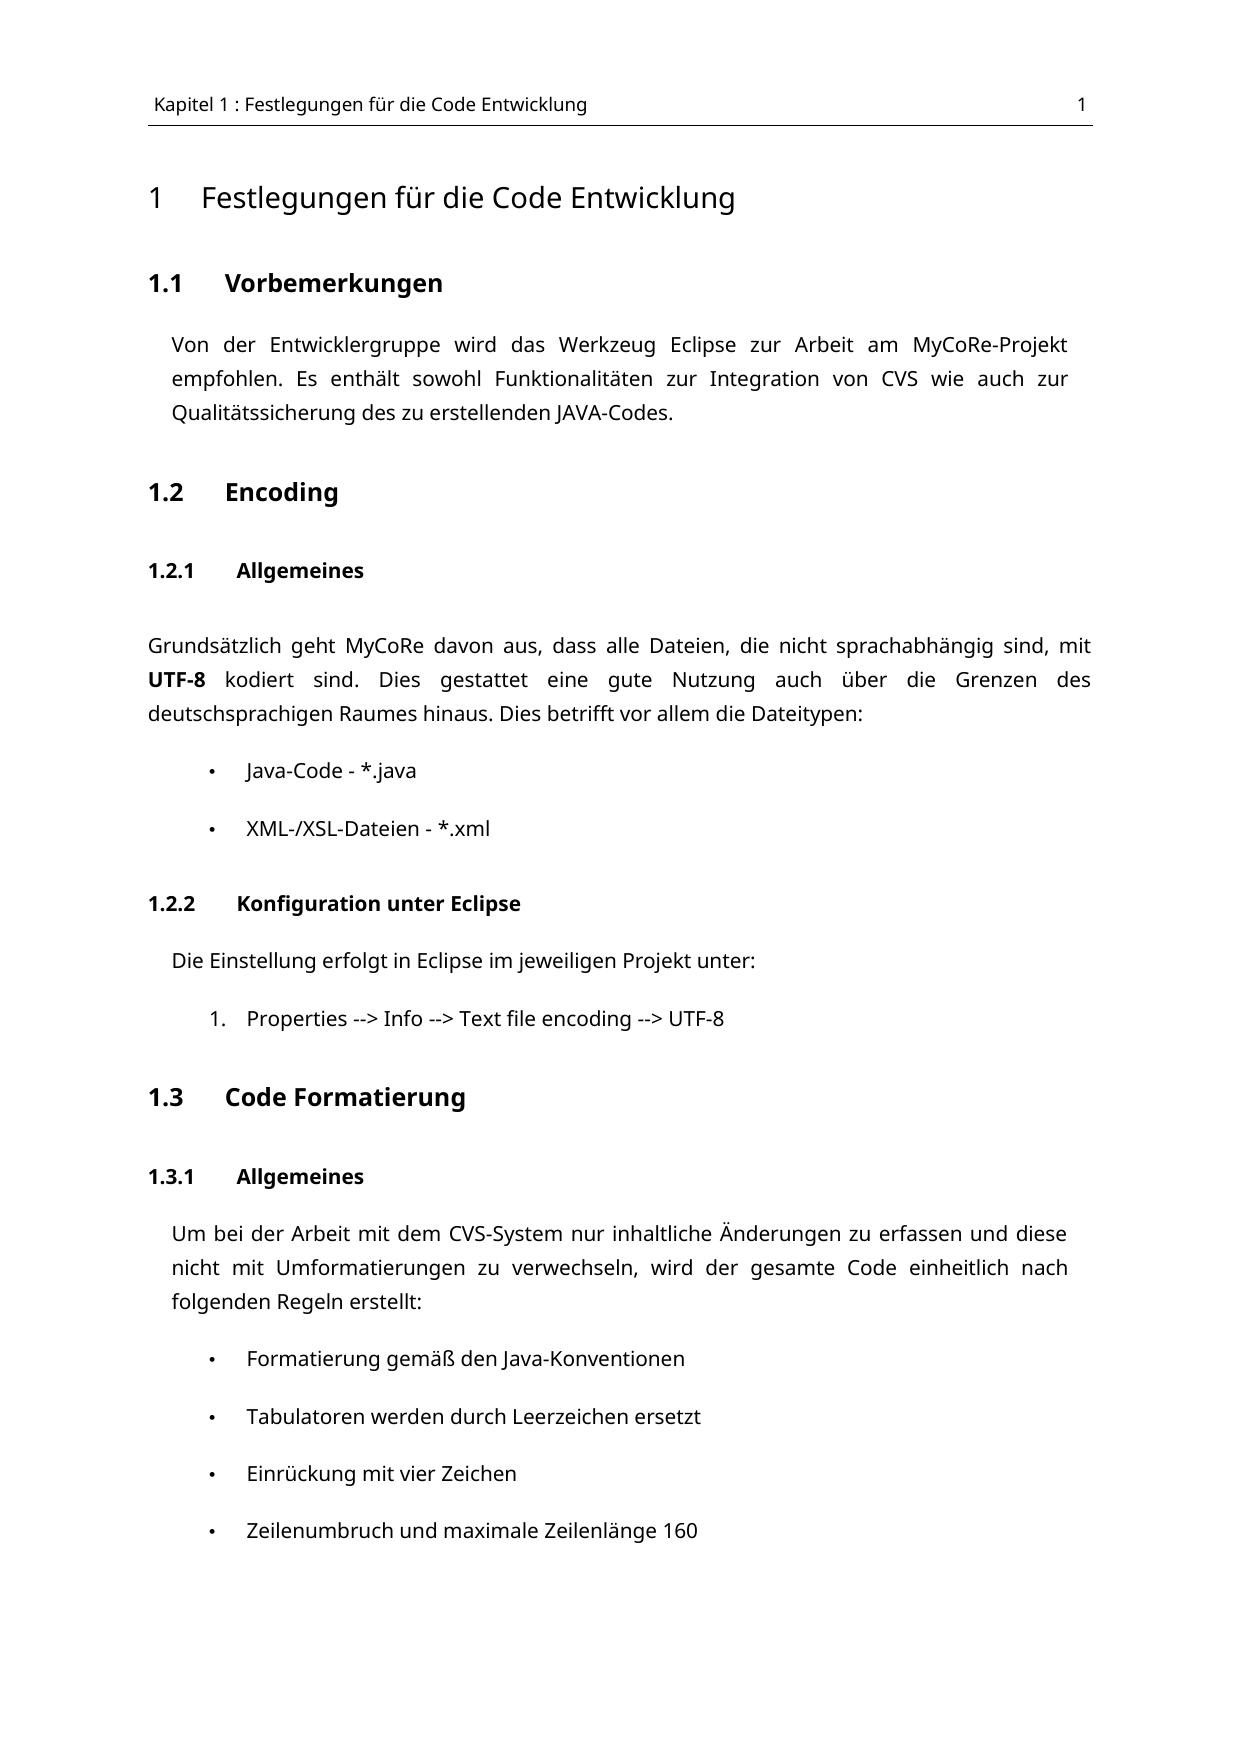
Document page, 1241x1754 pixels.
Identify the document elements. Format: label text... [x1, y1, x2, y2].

subtitle Encoding [148, 474, 1092, 508]
subtitle Grundsätzlich geht MyCoRe davon aus, dass alle Dateien, die nicht sprachabhängig sind, mit UTF-8 kodiert sind. Dies gestattet eine gute Nutzung auch über die Grenzen des deutschsprachigen Raumes hinaus. Dies betrifft vor allem die Dateitypen: [148, 631, 1092, 727]
subtitle Vorbemerkungen [148, 266, 1092, 300]
list Java-Code - *.java [209, 756, 1069, 785]
text Um bei der Arbeit mit dem CVS-System nur inhaltliche Änderungen zu erfassen und diese nicht mit Umformatierungen zu verwechseln, wird der gesamte Code einheitlich nach folgenden Regeln erstellt: [171, 1219, 1069, 1315]
subtitle Festlegungen für die Code Entwicklung [148, 177, 1092, 217]
subtitle Allgemeines [148, 1162, 1092, 1190]
subtitle Konfiguration unter Eclipse [148, 889, 1092, 917]
list Formatierung gemäß den Java-Konventionen [209, 1344, 1069, 1373]
subtitle Allgemeines [148, 556, 1092, 584]
list Properties --> Info --> Text file encoding --> UTF-8 [209, 1004, 1069, 1032]
list Tabulatoren werden durch Leerzeichen ersetzt [209, 1402, 1069, 1430]
text Von der Entwicklergruppe wird das Werkzeug Eclipse zur Arbeit am MyCoRe-Projekt empfohlen. Es enthält sowohl Funktionalitäten zur Integration von CVS wie auch zur Qualitätssicherung des zu erstellenden JAVA-Codes. [171, 330, 1069, 426]
list Einrückung mit vier Zeichen [209, 1459, 1069, 1487]
list Zeilenumbruch und maximale Zeilenlänge 160 [209, 1517, 1069, 1545]
text Die Einstellung erfolgt in Eclipse im jeweiligen Projekt unter: [171, 946, 1069, 974]
subtitle Code Formatierung [148, 1080, 1092, 1114]
list XML-/XSL-Dateien - *.xml [209, 814, 1069, 842]
